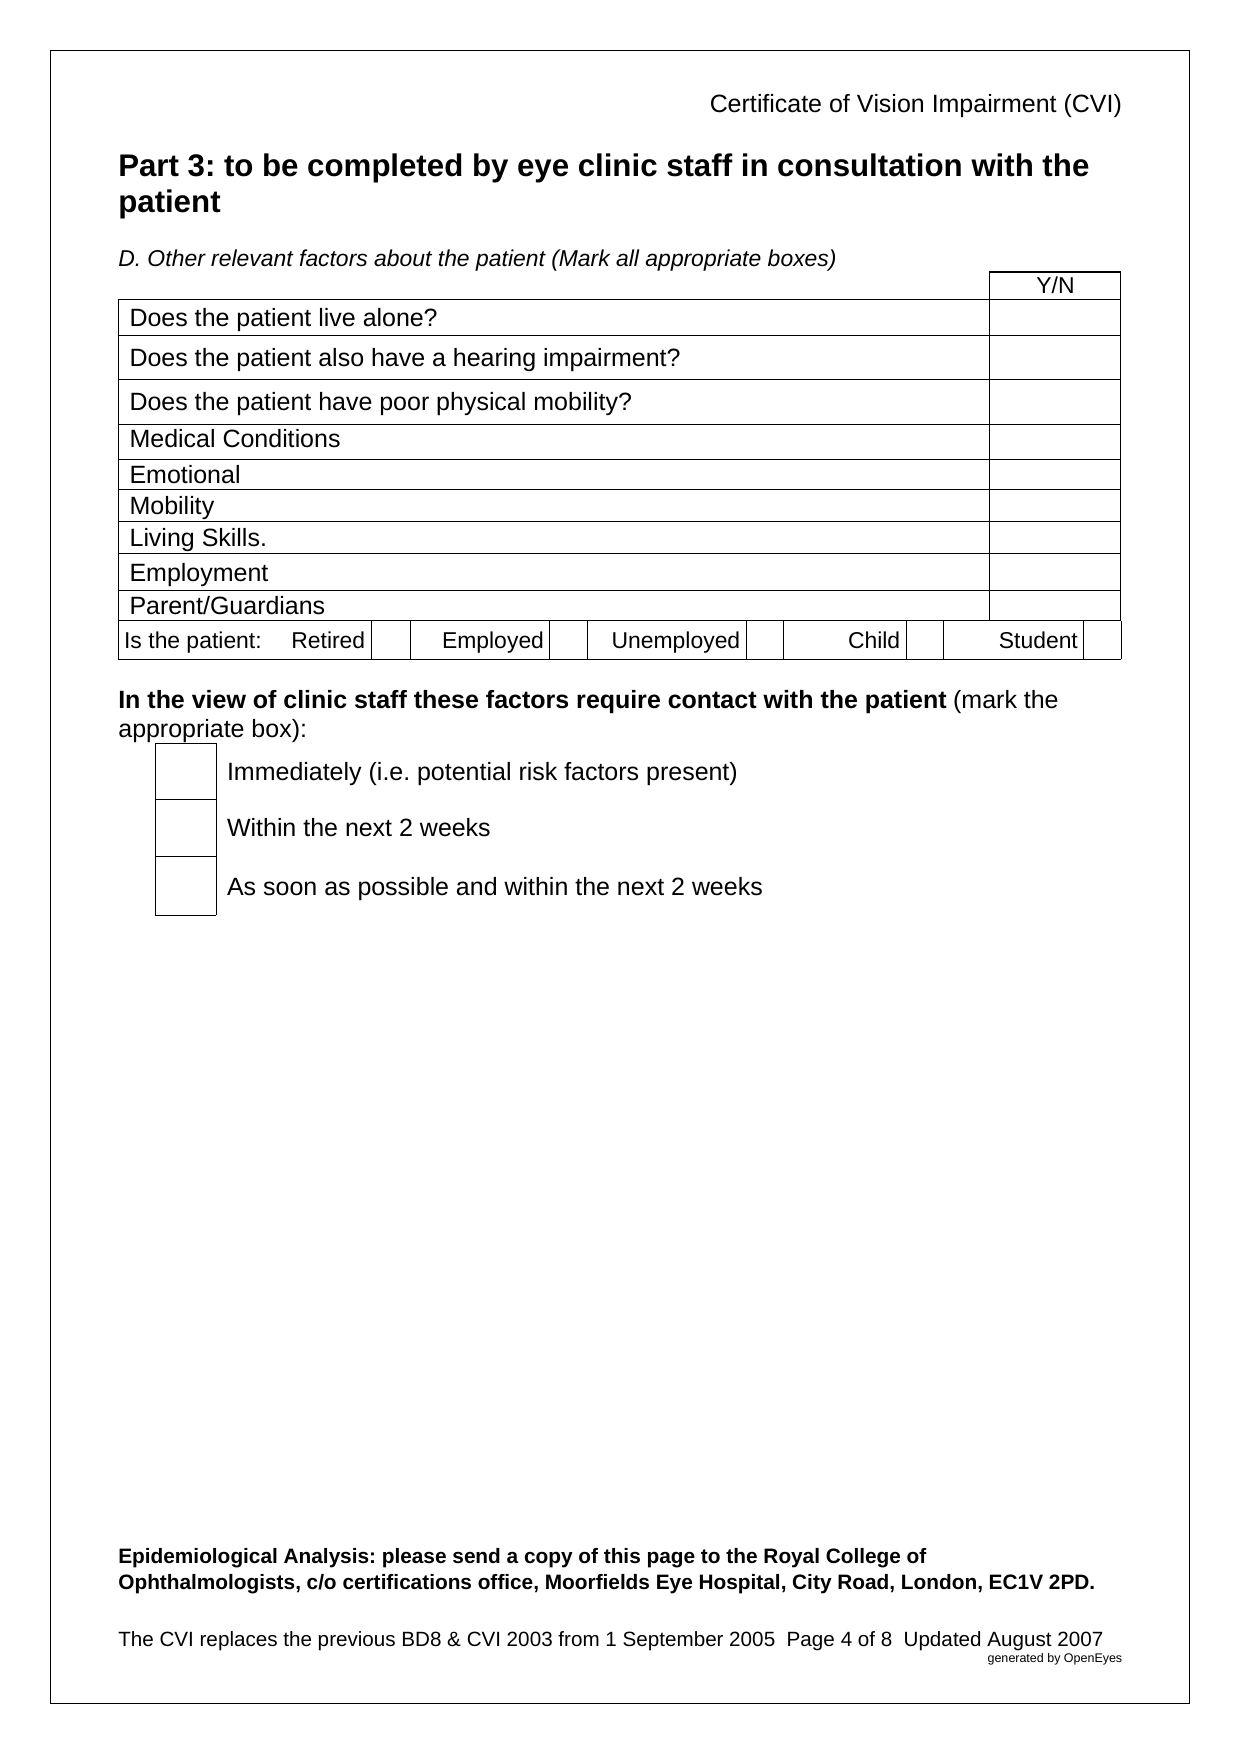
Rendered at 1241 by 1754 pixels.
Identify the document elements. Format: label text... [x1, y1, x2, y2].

text In the view of clinic staff these factors require contact with the patient (mark the appropriate box): [118, 685, 1122, 743]
table_cell Does the patient also have a hearing impairment? [119, 336, 989, 378]
table_header [1084, 621, 1121, 659]
table_cell [990, 300, 1120, 335]
table_header [747, 621, 783, 659]
table_header Retired [277, 621, 371, 659]
table_cell Living Skills. [119, 522, 989, 553]
table_header Immediately (i.e. potential risk factors present) [217, 743, 1119, 799]
table_header [372, 621, 410, 659]
table_cell [990, 522, 1120, 553]
table_header Unemployed [588, 621, 746, 659]
table_cell [990, 380, 1120, 423]
table_header [156, 744, 216, 799]
table_cell [990, 490, 1120, 521]
table_cell Medical Conditions [119, 425, 989, 459]
table_cell [990, 336, 1120, 378]
table_header Child [784, 621, 906, 659]
table_cell Employment [119, 554, 989, 590]
table_cell [990, 425, 1120, 459]
table_cell [156, 857, 216, 915]
table_cell [990, 591, 1120, 620]
table_cell Within the next 2 weeks [217, 799, 1119, 856]
table_cell Parent/Guardians [119, 591, 989, 620]
table_header [118, 271, 989, 299]
table_header Student [944, 621, 1083, 659]
table_header Y/N [990, 273, 1120, 299]
text Part 3: to be completed by eye clinic staff in consultation with the patient [118, 147, 1122, 219]
table_cell As soon as possible and within the next 2 weeks [217, 856, 1119, 915]
table_cell Emotional [119, 460, 989, 489]
table_cell Mobility [119, 490, 989, 521]
table_header Employed [411, 621, 549, 659]
table_cell [156, 800, 216, 856]
table_header Is the patient: [119, 621, 277, 659]
text D. Other relevant factors about the patient (Mark all appropriate boxes) [118, 245, 1122, 271]
table_cell Does the patient have poor physical mobility? [119, 380, 989, 423]
table_cell [990, 460, 1120, 489]
table_cell Does the patient live alone? [119, 300, 989, 335]
table_header [550, 621, 587, 659]
table_header [907, 621, 943, 659]
table_cell [990, 554, 1120, 590]
